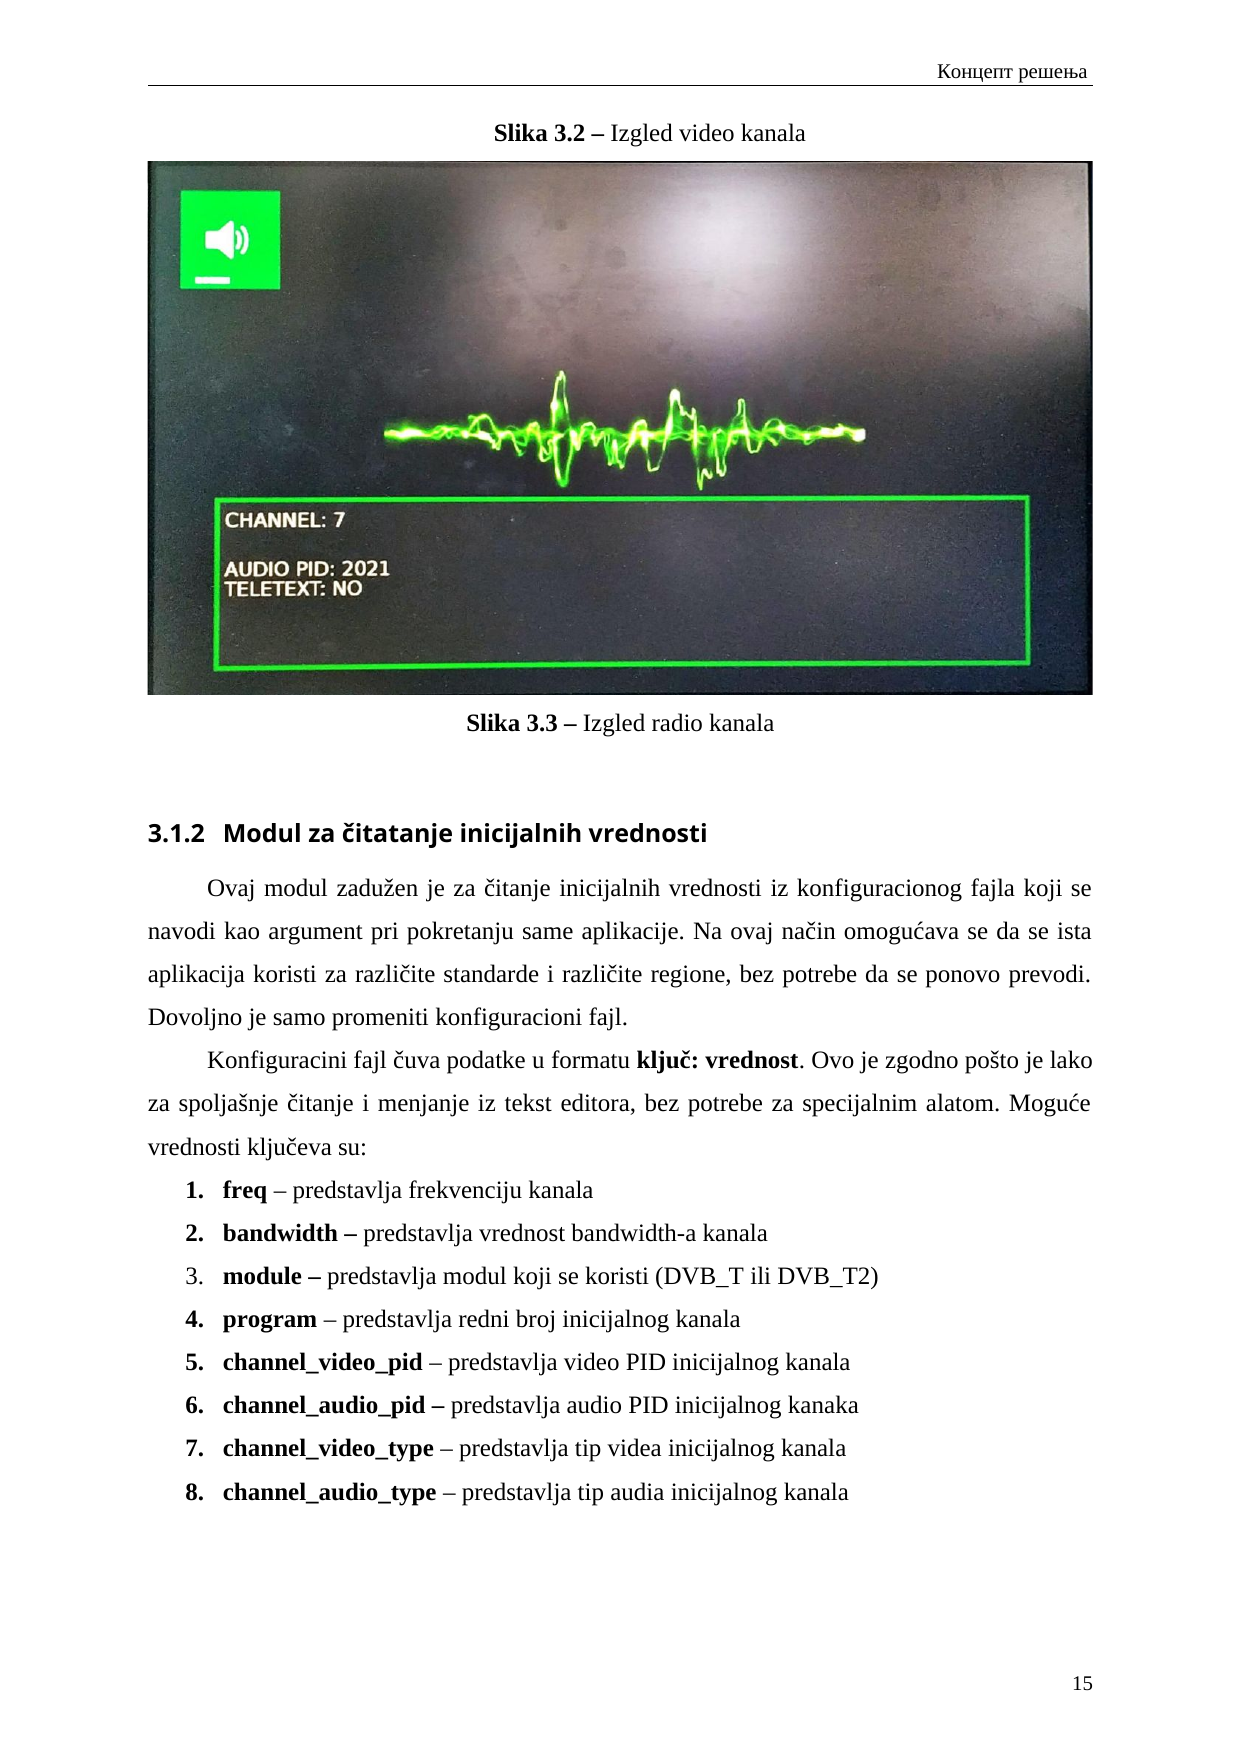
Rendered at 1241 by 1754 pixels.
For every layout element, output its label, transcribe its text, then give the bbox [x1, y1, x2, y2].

list channel_audio_pid – predstavlja audio PID inicijalnog kanaka [185, 1390, 1093, 1419]
list freq – predstavlja frekvenciju kanala [185, 1175, 1093, 1203]
list program – predstavlja redni broj inicijalnog kanala [185, 1304, 1093, 1333]
text Konfiguracini fajl čuva podatke u formatu ključ: vrednost. Ovo je zgodno pošto je lako za spoljašnje čitanje i menjanje iz tekst editora, bez potrebe za specijalnim alatom. Moguće vrednosti ključeva su: [148, 1045, 1093, 1160]
text Slika 3.3 – Izgled radio kanala [148, 708, 1093, 737]
picture [147, 161, 1093, 695]
list channel_video_type – predstavlja tip videa inicijalnog kanala [185, 1433, 1093, 1462]
text Ovaj modul zadužen je za čitanje inicijalnih vrednosti iz konfiguracionog fajla koji se navodi kao argument pri pokretanju same aplikacije. Na ovaj način omogućava se da se ista aplikacija koristi za različite standarde i različite regione, bez potrebe da se ponovo prevodi. Dovoljno je samo promeniti konfiguracioni fajl. [148, 873, 1093, 1031]
text Slika 3.2 – Izgled video kanala [148, 118, 1093, 147]
list channel_video_pid – predstavlja video PID inicijalnog kanala [185, 1347, 1093, 1376]
subtitle Modul za čitatanje inicijalnih vrednosti [148, 816, 1093, 850]
list module – predstavlja modul koji se koristi (DVB_T ili DVB_T2) [185, 1261, 1093, 1290]
list bandwidth – predstavlja vrednost bandwidth-a kanala [185, 1218, 1093, 1247]
list channel_audio_type – predstavlja tip audia inicijalnog kanala [185, 1477, 1093, 1505]
